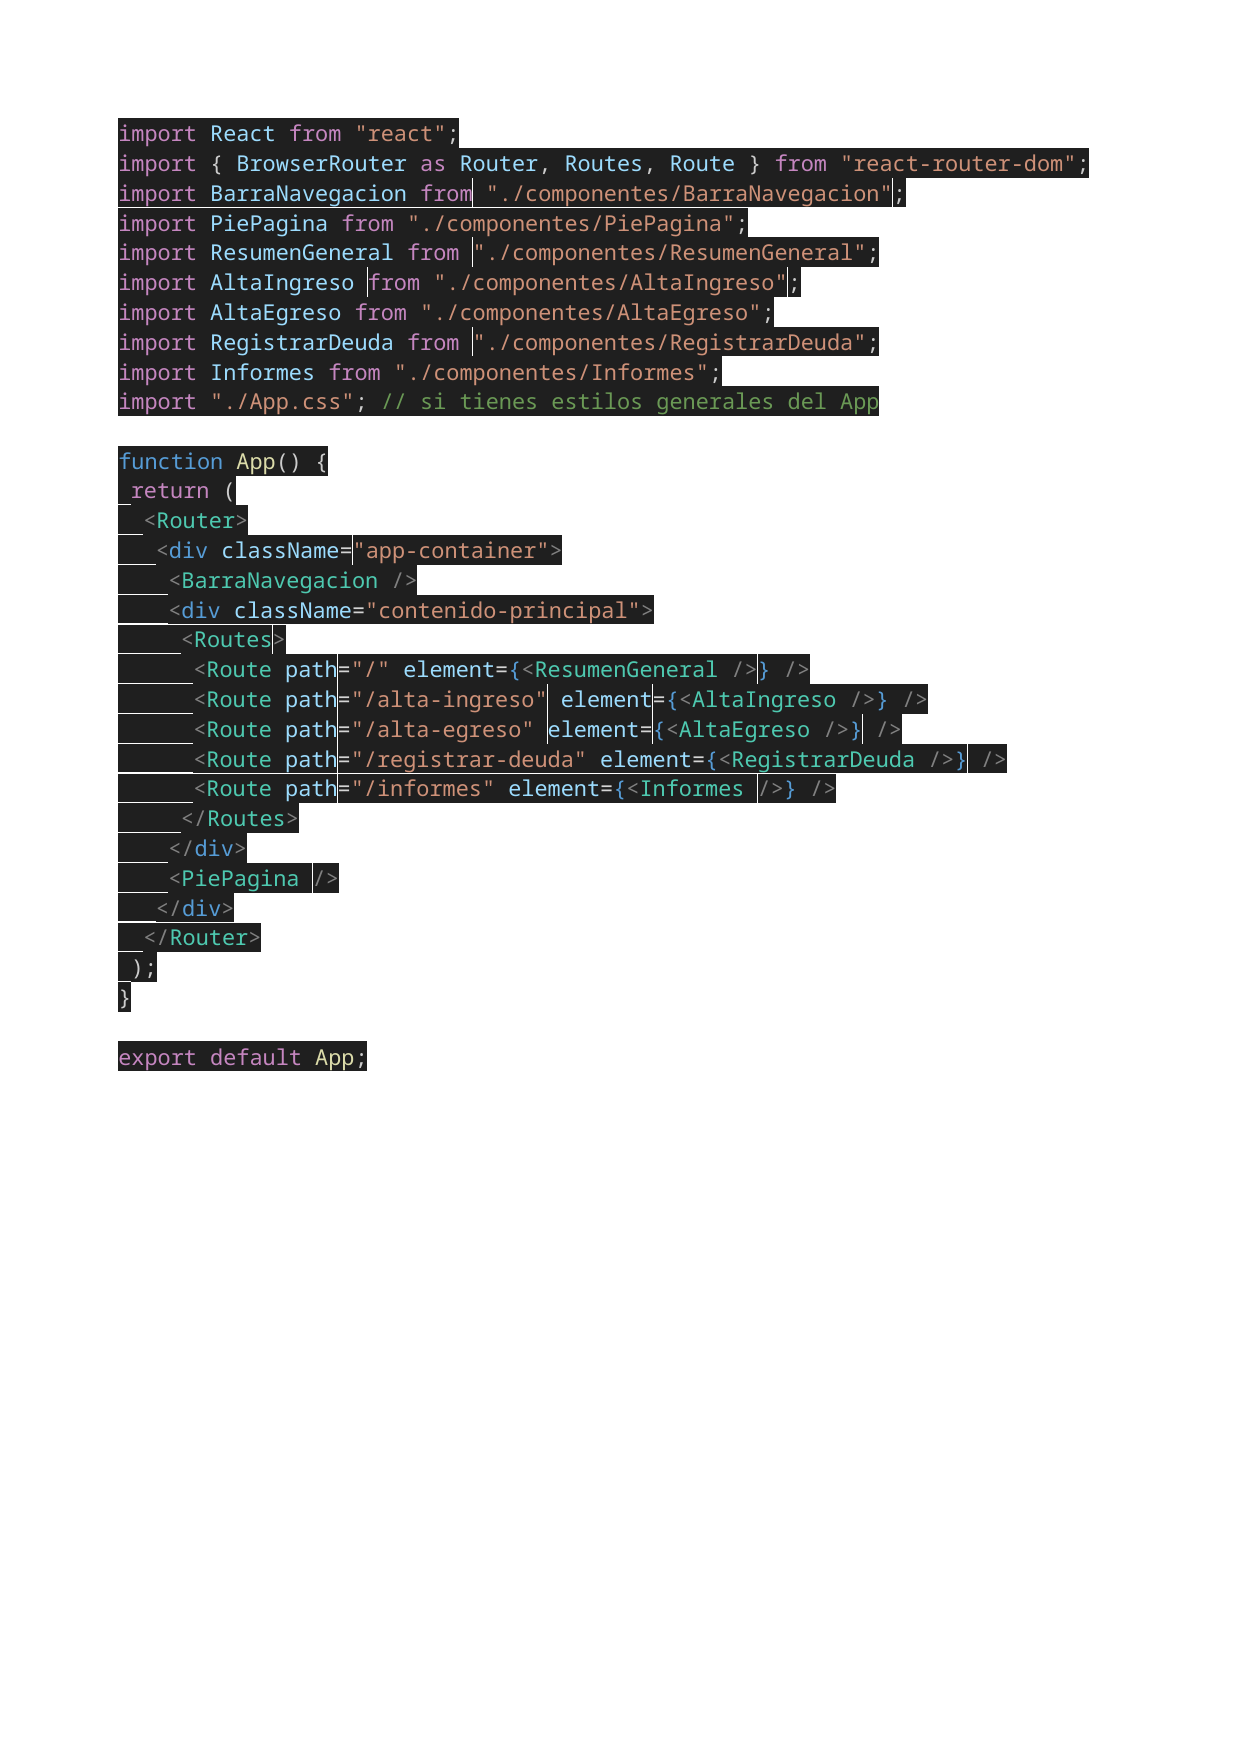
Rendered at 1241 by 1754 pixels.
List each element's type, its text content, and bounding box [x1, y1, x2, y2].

text <Route path="/informes" element={<Informes />} /> [118, 773, 1122, 803]
text <BarraNavegacion /> [118, 565, 1122, 595]
text </div> [118, 833, 1122, 863]
text export default App; [118, 1041, 1122, 1071]
text import "./App.css"; // si tienes estilos generales del App [118, 386, 1122, 416]
text import RegistrarDeuda from "./componentes/RegistrarDeuda"; [118, 327, 1122, 356]
text <Routes> [118, 624, 1122, 654]
text <div className="app-container"> [118, 535, 1122, 565]
text import { BrowserRouter as Router, Routes, Route } from "react-router-dom"; [118, 148, 1122, 178]
text <Route path="/" element={<ResumenGeneral />} /> [118, 654, 1122, 684]
text <Route path="/alta-egreso" element={<AltaEgreso />} /> [118, 714, 1122, 744]
text <Route path="/registrar-deuda" element={<RegistrarDeuda />} /> [118, 744, 1122, 773]
text import ResumenGeneral from "./componentes/ResumenGeneral"; [118, 237, 1122, 267]
text <PiePagina /> [118, 863, 1122, 893]
text } [118, 982, 1122, 1012]
text import AltaIngreso from "./componentes/AltaIngreso"; [118, 267, 1122, 297]
text <Router> [118, 505, 1122, 535]
text return ( [118, 476, 1122, 505]
text <Route path="/alta-ingreso" element={<AltaIngreso />} /> [118, 684, 1122, 714]
text </Router> [118, 922, 1122, 952]
text </Routes> [118, 803, 1122, 833]
text import Informes from "./componentes/Informes"; [118, 356, 1122, 386]
text ); [118, 952, 1122, 982]
text import BarraNavegacion from "./componentes/BarraNavegacion"; [118, 178, 1122, 207]
text import PiePagina from "./componentes/PiePagina"; [118, 207, 1122, 237]
text import React from "react"; [118, 118, 1122, 148]
text </div> [118, 893, 1122, 922]
text import AltaEgreso from "./componentes/AltaEgreso"; [118, 297, 1122, 327]
text function App() { [118, 446, 1122, 476]
text <div className="contenido-principal"> [118, 595, 1122, 624]
